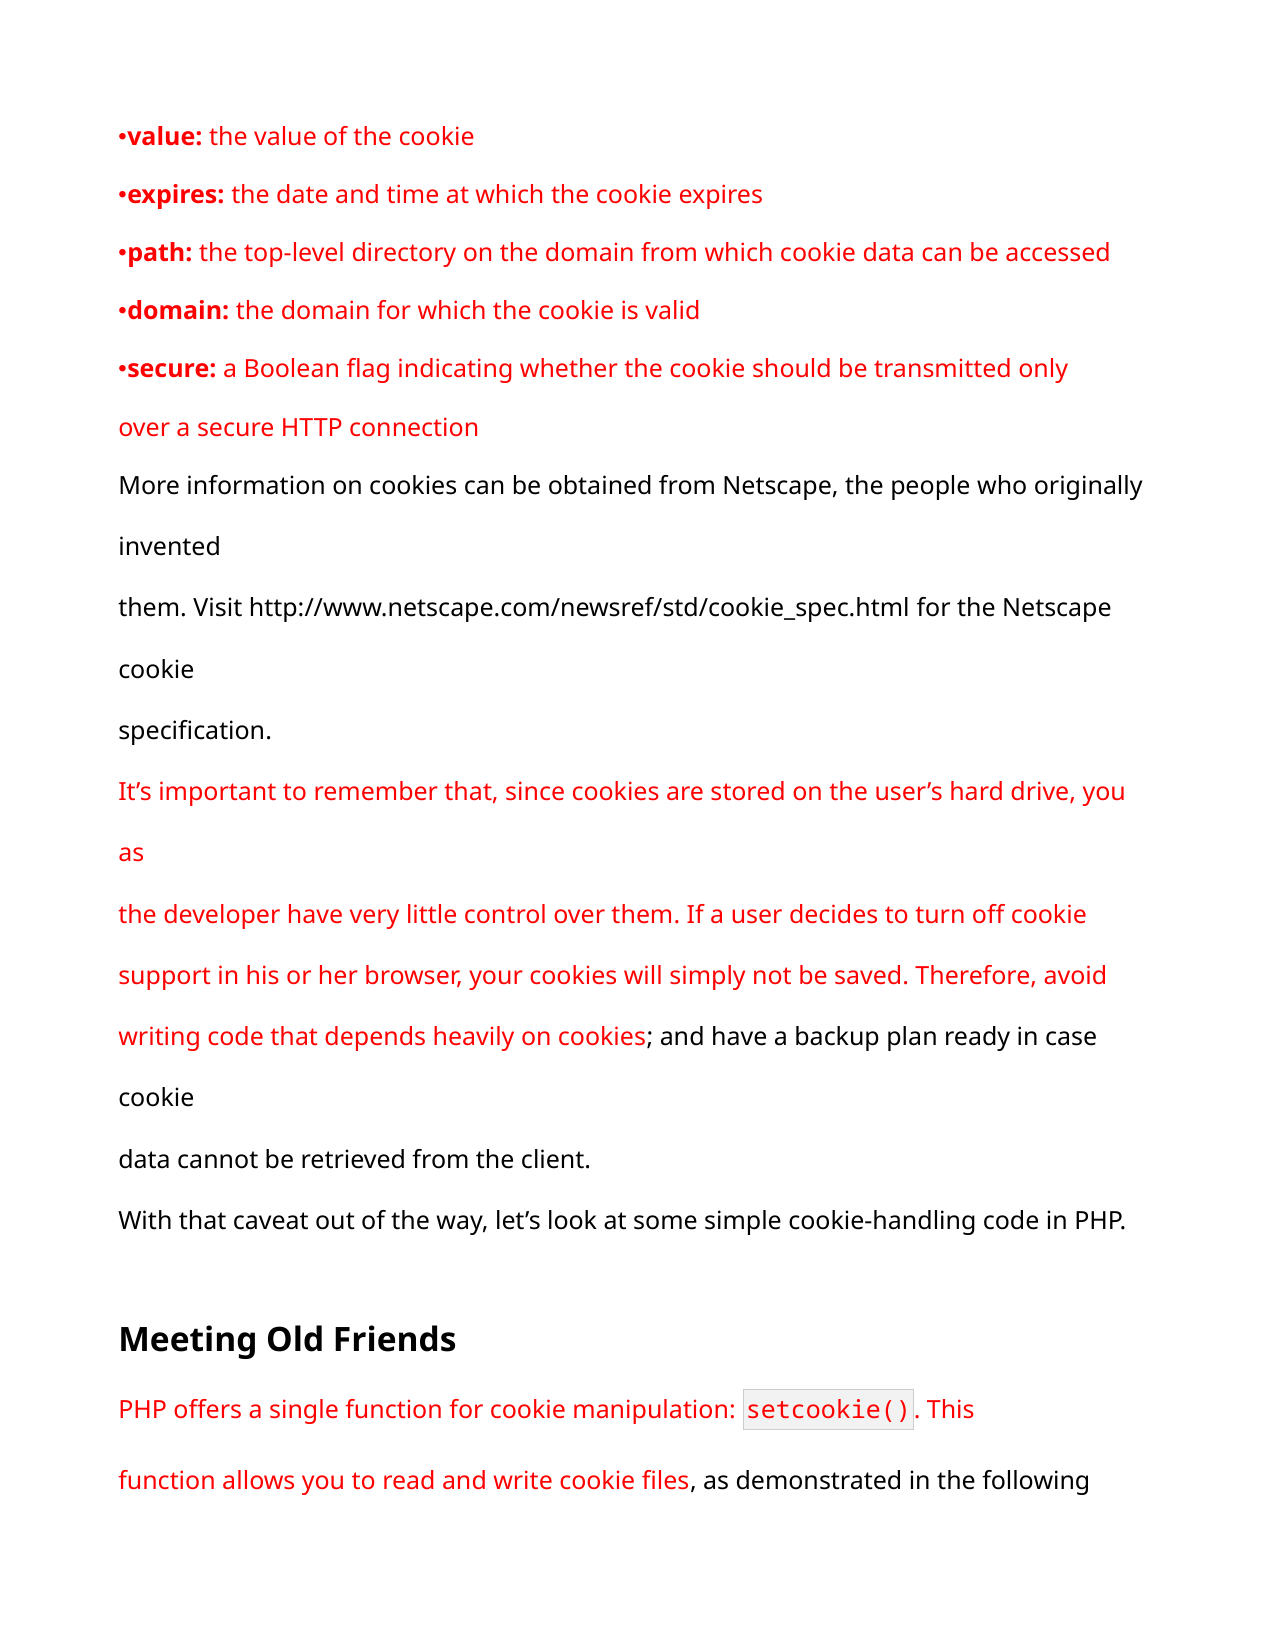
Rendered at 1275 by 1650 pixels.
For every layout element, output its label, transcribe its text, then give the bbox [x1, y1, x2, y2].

text More information on cookies can be obtained from Netscape, the people who originally invented them. Visit http://www.netscape.com/newsref/std/cookie_spec.html for the Netscape cookie specification. [118, 467, 1157, 747]
list domain: the domain for which the cookie is valid [118, 293, 1157, 327]
subtitle Meeting Old Friends [118, 1315, 1157, 1361]
text With that caveat out of the way, let’s look at some simple cookie-handling code in PHP. [118, 1202, 1157, 1237]
text It’s important to remember that, since cookies are stored on the user’s hard drive, you as the developer have very little control over them. If a user decides to turn off cookie support in his or her browser, your cookies will simply not be saved. Therefore, avoid writing code that depends heavily on cookies; and have a backup plan ready in case cookie data cannot be retrieved from the client. [118, 774, 1157, 1175]
list secure: a Boolean flag indicating whether the cookie should be transmitted only over a secure HTTP connection [118, 351, 1157, 443]
list path: the top-level directory on the domain from which cookie data can be accessed [118, 234, 1157, 269]
list expires: the date and time at which the cookie expires [118, 176, 1157, 210]
list value: the value of the cookie [118, 118, 1157, 152]
text PHP offers a single function for cookie manipulation: setcookie(). This function allows you to read and write cookie files, as demonstrated in the following [118, 1388, 1157, 1497]
